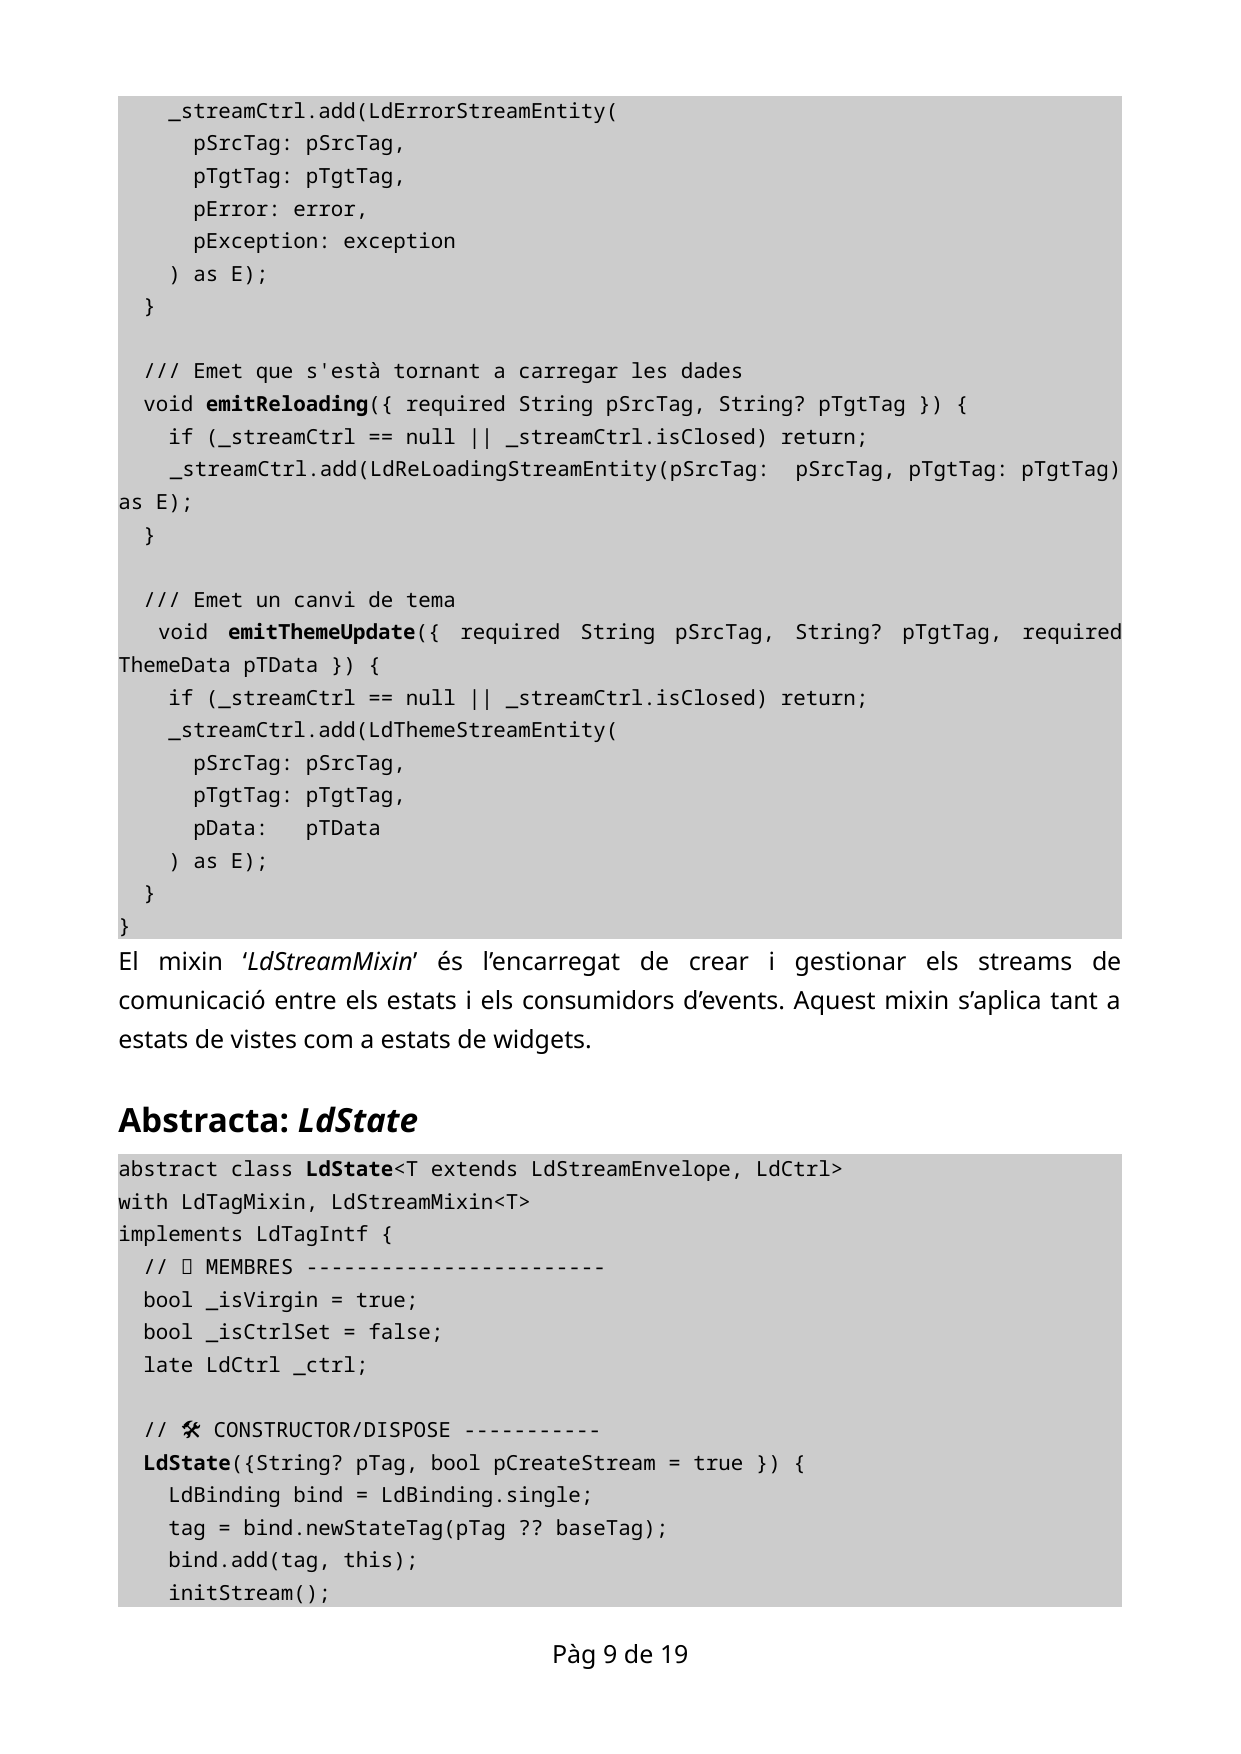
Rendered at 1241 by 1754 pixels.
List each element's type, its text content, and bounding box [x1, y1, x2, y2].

text bool _isCtrlSet = false; [118, 1317, 1122, 1346]
text void emitThemeUpdate({ required String pSrcTag, String? pTgtTag, required ThemeData pTData }) { [118, 617, 1122, 678]
text LdBinding bind = LdBinding.single; [118, 1480, 1122, 1509]
text _streamCtrl.add(LdErrorStreamEntity( [118, 96, 1122, 124]
text pError: error, [118, 194, 1122, 222]
text ) as E); [118, 846, 1122, 874]
text LdState({String? pTag, bool pCreateStream = true }) { [118, 1448, 1122, 1476]
text if (_streamCtrl == null || _streamCtrl.isClosed) return; [118, 422, 1122, 450]
subtitle Abstracta: LdState [118, 1096, 1122, 1142]
text pData: pTData [118, 813, 1122, 842]
text } [118, 911, 1122, 939]
text } [118, 878, 1122, 907]
text /// Emet un canvi de tema [118, 585, 1122, 613]
text pTgtTag: pTgtTag, [118, 161, 1122, 189]
text void emitReloading({ required String pSrcTag, String? pTgtTag }) { [118, 389, 1122, 418]
text ) as E); [118, 259, 1122, 287]
text // 🛠️ CONSTRUCTOR/DISPOSE ----------- [118, 1415, 1122, 1444]
text with LdTagMixin, LdStreamMixin<T> [118, 1187, 1122, 1215]
text tag = bind.newStateTag(pTag ?? baseTag); [118, 1513, 1122, 1541]
text _streamCtrl.add(LdReLoadingStreamEntity(pSrcTag: pSrcTag, pTgtTag: pTgtTag) as E); [118, 454, 1122, 516]
text } [118, 291, 1122, 320]
text implements LdTagIntf { [118, 1219, 1122, 1248]
text bind.add(tag, this); [118, 1546, 1122, 1574]
text pTgtTag: pTgtTag, [118, 781, 1122, 809]
text El mixin ‘LdStreamMixin’ és l’encarregat de crear i gestionar els streams de comunicació entre els estats i els consumidors d’events. Aquest mixin s’aplica tant a estats de vistes com a estats de widgets. [118, 943, 1122, 1056]
text late LdCtrl _ctrl; [118, 1350, 1122, 1378]
text pException: exception [118, 226, 1122, 255]
text bool _isVirgin = true; [118, 1285, 1122, 1313]
text pSrcTag: pSrcTag, [118, 748, 1122, 776]
text abstract class LdState<T extends LdStreamEnvelope, LdCtrl> [118, 1154, 1122, 1183]
text // 🧩 MEMBRES ------------------------ [118, 1252, 1122, 1281]
text /// Emet que s'està tornant a carregar les dades [118, 357, 1122, 385]
text pSrcTag: pSrcTag, [118, 128, 1122, 157]
text _streamCtrl.add(LdThemeStreamEntity( [118, 715, 1122, 744]
text initStream(); [118, 1578, 1122, 1607]
text if (_streamCtrl == null || _streamCtrl.isClosed) return; [118, 683, 1122, 711]
text } [118, 520, 1122, 548]
